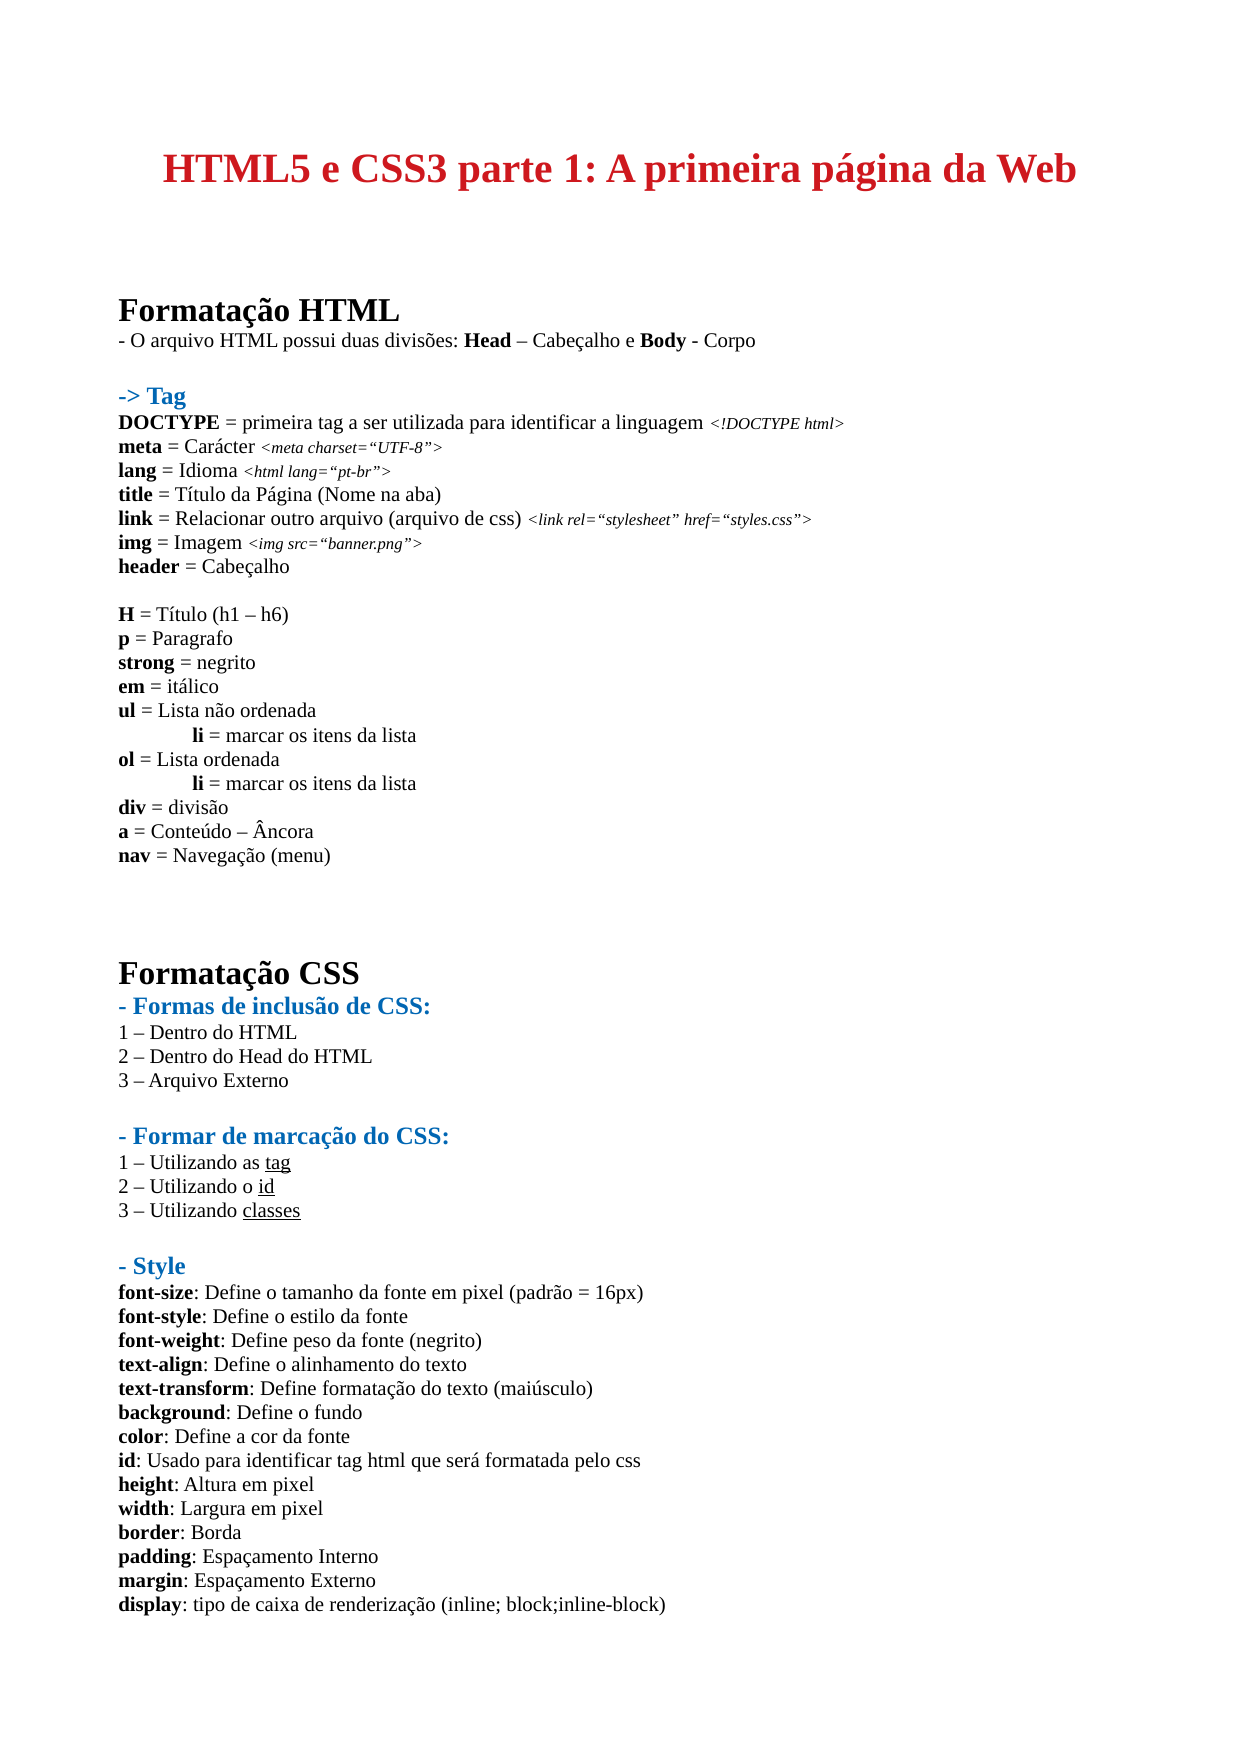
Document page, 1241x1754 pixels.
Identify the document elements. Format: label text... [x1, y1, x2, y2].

text nav = Navegação (menu) [118, 843, 1122, 867]
text margin: Espaçamento Externo [118, 1568, 1122, 1592]
text li = marcar os itens da lista [118, 722, 1122, 747]
text H = Título (h1 – h6) [118, 602, 1122, 626]
text ul = Lista não ordenada [118, 698, 1122, 722]
subtitle HTML5 e CSS3 parte 1: A primeira página da Web [118, 143, 1122, 191]
text link = Relacionar outro arquivo (arquivo de css) <link rel=“stylesheet” href=“styles.css”> [118, 506, 1122, 530]
text - Formar de marcação do CSS: [118, 1121, 1122, 1150]
text p = Paragrafo [118, 626, 1122, 650]
text width: Largura em pixel [118, 1496, 1122, 1520]
text - Formas de inclusão de CSS: [118, 991, 1122, 1020]
text font-weight: Define peso da fonte (negrito) [118, 1328, 1122, 1352]
text img = Imagem <img src=“banner.png”> [118, 530, 1122, 554]
text 3 – Arquivo Externo [118, 1068, 1122, 1092]
text height: Altura em pixel [118, 1472, 1122, 1496]
text background: Define o fundo [118, 1400, 1122, 1424]
text div = divisão [118, 795, 1122, 819]
text header = Cabeçalho [118, 554, 1122, 578]
text - O arquivo HTML possui duas divisões: Head – Cabeçalho e Body - Corpo [118, 328, 1122, 352]
text a = Conteúdo – Âncora [118, 819, 1122, 843]
text 1 – Utilizando as tag [118, 1150, 1122, 1174]
text em = itálico [118, 674, 1122, 698]
text 2 – Utilizando o id [118, 1174, 1122, 1198]
text border: Borda [118, 1520, 1122, 1544]
text Formatação HTML [118, 290, 1122, 328]
text 1 – Dentro do HTML [118, 1020, 1122, 1044]
text font-size: Define o tamanho da fonte em pixel (padrão = 16px) [118, 1279, 1122, 1304]
text display: tipo de caixa de renderização (inline; block;inline-block) [118, 1592, 1122, 1616]
text li = marcar os itens da lista [118, 771, 1122, 795]
text meta = Carácter <meta charset=“UTF-8”> [118, 434, 1122, 458]
text strong = negrito [118, 650, 1122, 674]
text font-style: Define o estilo da fonte [118, 1304, 1122, 1328]
text ol = Lista ordenada [118, 747, 1122, 771]
text DOCTYPE = primeira tag a ser utilizada para identificar a linguagem <!DOCTYPE html> [118, 410, 1122, 434]
text id: Usado para identificar tag html que será formatada pelo css [118, 1448, 1122, 1472]
text - Style [118, 1251, 1122, 1279]
text text-transform: Define formatação do texto (maiúsculo) [118, 1376, 1122, 1400]
text -> Tag [118, 381, 1122, 410]
text 2 – Dentro do Head do HTML [118, 1044, 1122, 1068]
text Formatação CSS [118, 953, 1122, 991]
text 3 – Utilizando classes [118, 1198, 1122, 1222]
text text-align: Define o alinhamento do texto [118, 1352, 1122, 1376]
text lang = Idioma <html lang=“pt-br”> [118, 458, 1122, 482]
text color: Define a cor da fonte [118, 1424, 1122, 1448]
text padding: Espaçamento Interno [118, 1544, 1122, 1568]
text title = Título da Página (Nome na aba) [118, 482, 1122, 506]
